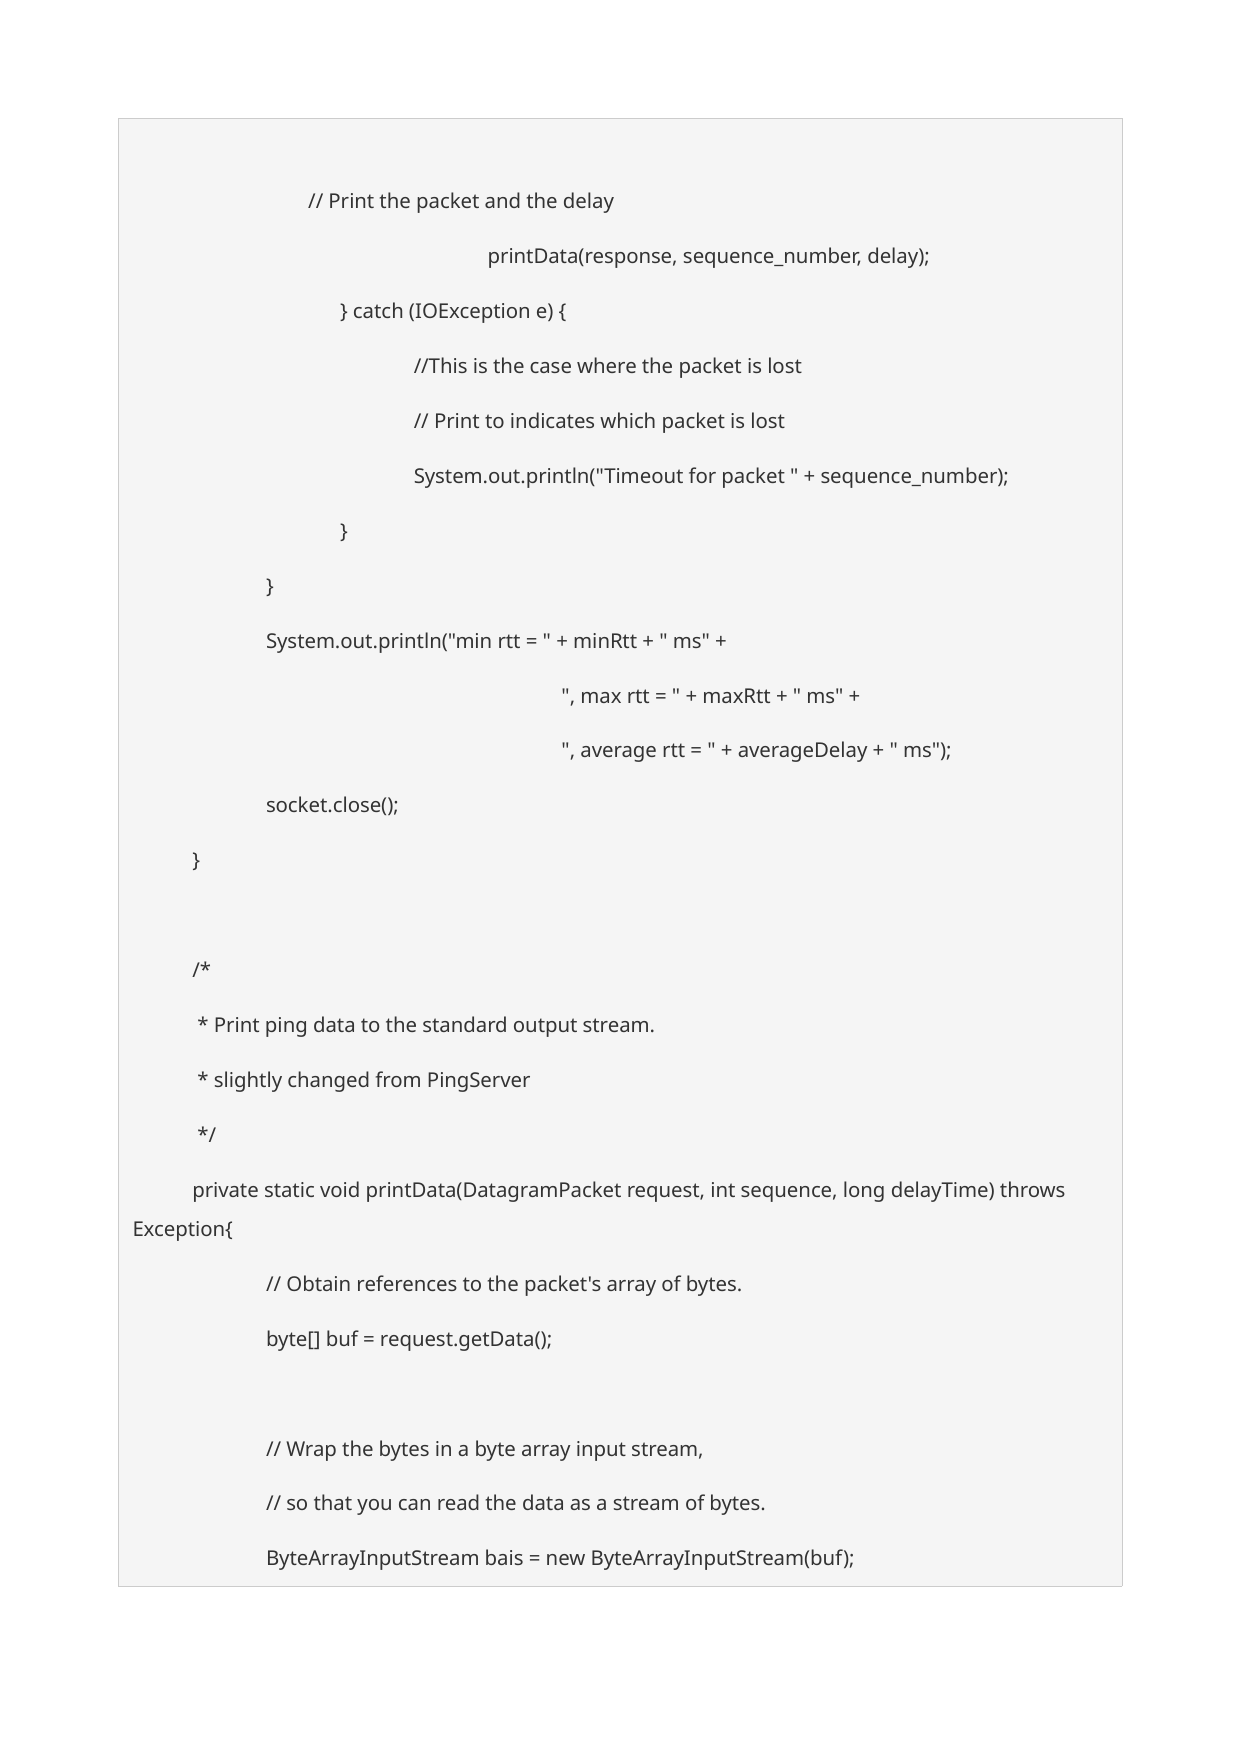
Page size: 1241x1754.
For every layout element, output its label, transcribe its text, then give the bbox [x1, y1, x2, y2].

text // Wrap the bytes in a byte array input stream, [119, 1420, 1122, 1462]
text // Print the packet and the delay [119, 173, 1122, 215]
text } [119, 832, 1122, 874]
text // so that you can read the data as a stream of bytes. [119, 1475, 1122, 1517]
text } [119, 502, 1122, 544]
text // Print to indicates which packet is lost [119, 393, 1122, 434]
text } [119, 557, 1122, 599]
text socket.close(); [119, 777, 1122, 819]
text printData(response, sequence_number, delay); [119, 228, 1122, 270]
text /* [119, 942, 1122, 983]
text */ [119, 1106, 1122, 1148]
text System.out.println("Timeout for packet " + sequence_number); [119, 447, 1122, 489]
text private static void printData(DatagramPacket request, int sequence, long delayTime) throws Exception{ [119, 1161, 1122, 1242]
text ", max rtt = " + maxRtt + " ms" + [119, 667, 1122, 709]
text * slightly changed from PingServer [119, 1051, 1122, 1093]
text ByteArrayInputStream bais = new ByteArrayInputStream(buf); [119, 1530, 1122, 1586]
text System.out.println("min rtt = " + minRtt + " ms" + [119, 612, 1122, 654]
text ", average rtt = " + averageDelay + " ms"); [119, 722, 1122, 764]
text * Print ping data to the standard output stream. [119, 996, 1122, 1038]
text // Obtain references to the packet's array of bytes. [119, 1255, 1122, 1297]
text } catch (IOException e) { [119, 283, 1122, 325]
text //This is the case where the packet is lost [119, 338, 1122, 379]
text byte[] buf = request.getData(); [119, 1310, 1122, 1352]
